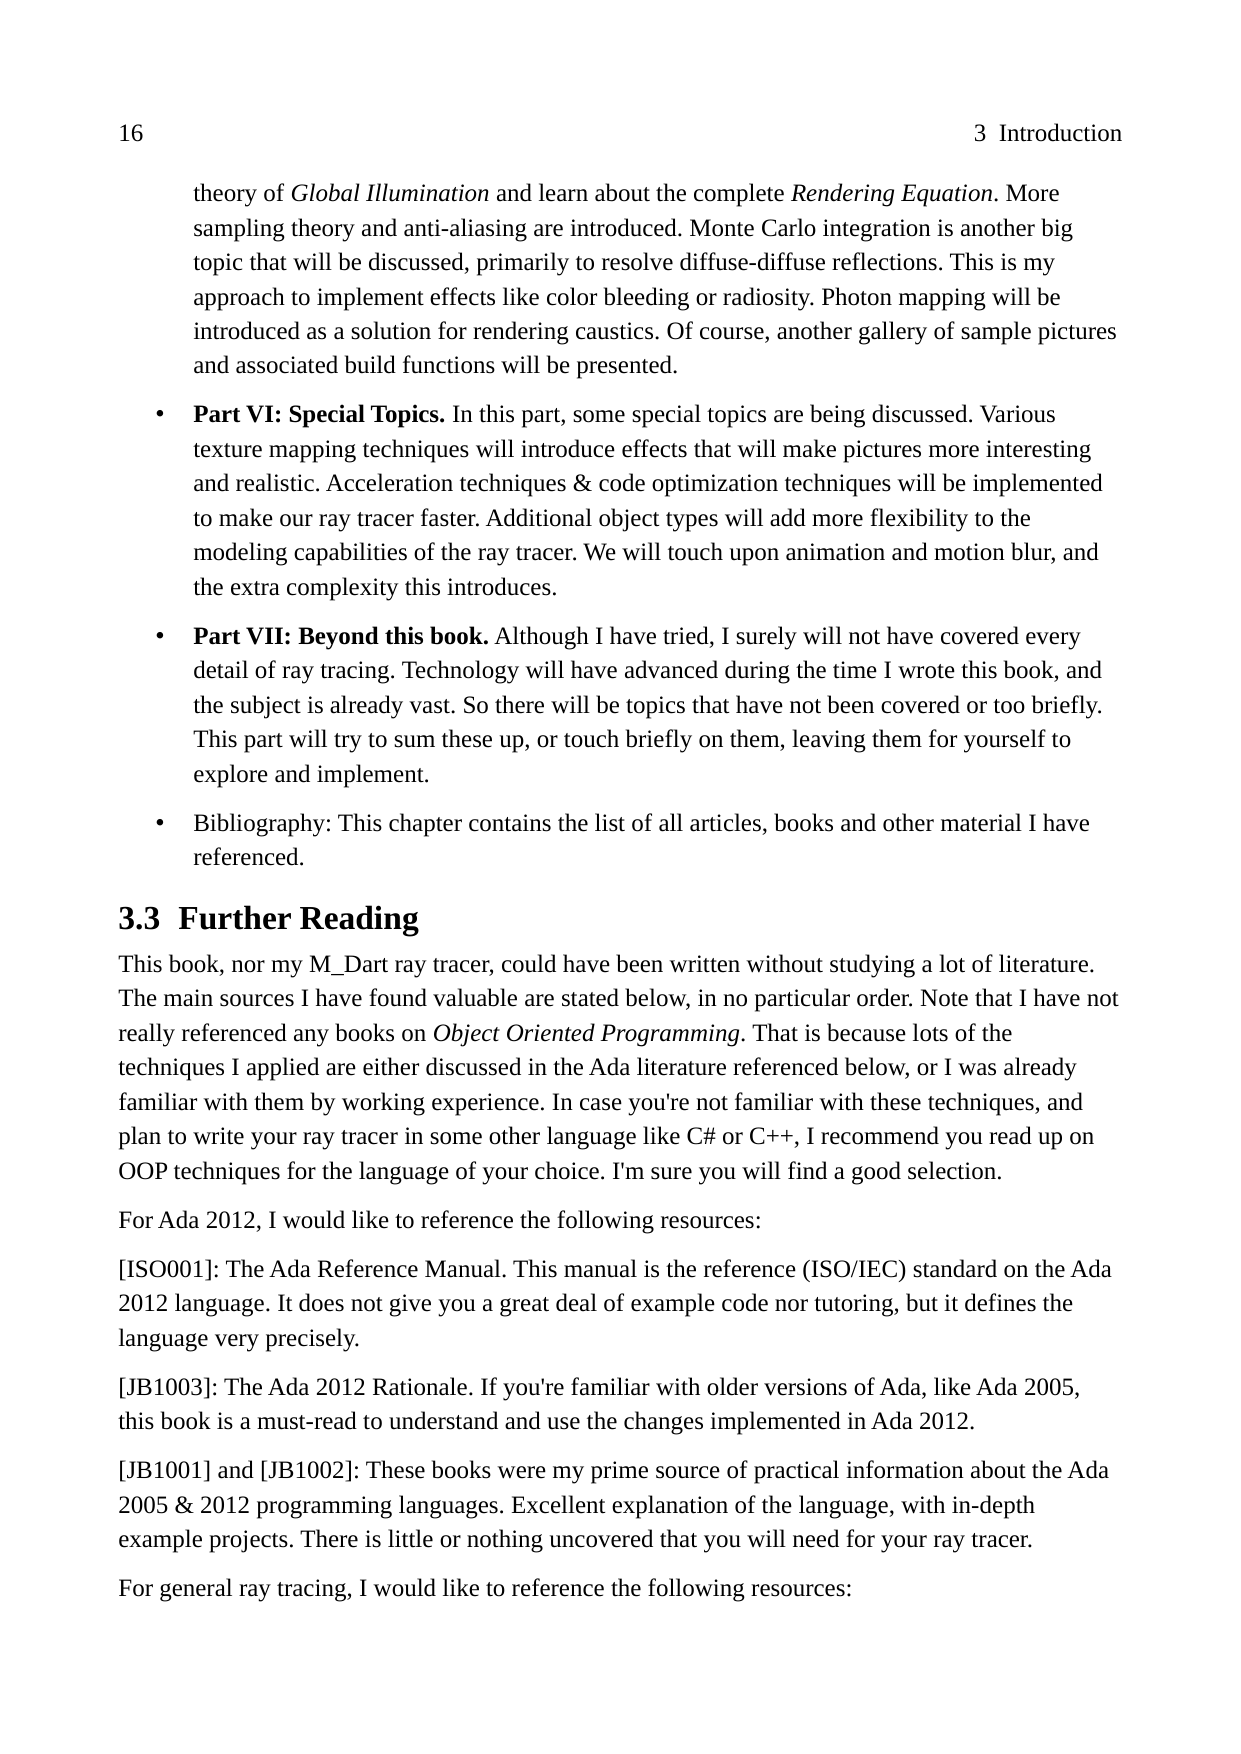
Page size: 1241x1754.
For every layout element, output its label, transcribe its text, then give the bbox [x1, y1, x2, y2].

list Part VII: Beyond this book. Although I have tried, I surely will not have covered every detail of ray tracing. Technology will have advanced during the time I wrote this book, and the subject is already vast. So there will be topics that have not been covered or too briefly. This part will try to sum these up, or touch briefly on them, leaving them for yourself to explore and implement. [156, 621, 1122, 788]
list Part VI: Special Topics. In this part, some special topics are being discussed. Various texture mapping techniques will introduce effects that will make pictures more interesting and realistic. Acceleration techniques & code optimization techniques will be implemented to make our ray tracer faster. Additional object types will add more flexibility to the modeling capabilities of the ray tracer. We will touch upon animation and motion blur, and the extra complexity this introduces. [156, 399, 1122, 601]
list Bibliography: This chapter contains the list of all articles, books and other material I have referenced. [156, 808, 1122, 871]
text [ISO001]: The Ada Reference Manual. This manual is the reference (ISO/IEC) standard on the Ada 2012 language. It does not give you a great deal of example code nor tutoring, but it defines the language very precisely. [118, 1254, 1122, 1352]
list theory of Global Illumination and learn about the complete Rendering Equation. More sampling theory and anti-aliasing are introduced. Monte Carlo integration is another big topic that will be discussed, primarily to resolve diffuse-diffuse reflections. This is my approach to implement effects like color bleeding or radiosity. Photon mapping will be introduced as a solution for rendering caustics. Of course, another gallery of sample pictures and associated build functions will be presented. [156, 178, 1122, 379]
text For general ray tracing, I would like to reference the following resources: [118, 1573, 1122, 1602]
text [JB1003]: The Ada 2012 Rationale. If you're familiar with older versions of Ada, like Ada 2005, this book is a must-read to understand and use the changes implemented in Ada 2012. [118, 1372, 1122, 1435]
text This book, nor my M_Dart ray tracer, could have been written without studying a lot of literature. The main sources I have found valuable are stated below, in no particular order. Note that I have not really referenced any books on Object Oriented Programming. That is because lots of the techniques I applied are either discussed in the Ada literature referenced below, or I was already familiar with them by working experience. In case you're not familiar with these techniques, and plan to write your ray tracer in some other language like C# or C++, I recommend you read up on OOP techniques for the language of your choice. I'm sure you will find a good selection. [118, 949, 1122, 1184]
text [JB1001] and [JB1002]: These books were my prime source of practical information about the Ada 2005 & 2012 programming languages. Excellent explanation of the language, with in-depth example projects. There is little or nothing uncovered that you will need for your ray tracer. [118, 1456, 1122, 1553]
subtitle Further Reading [118, 898, 1122, 936]
text For Ada 2012, I would like to reference the following resources: [118, 1205, 1122, 1234]
